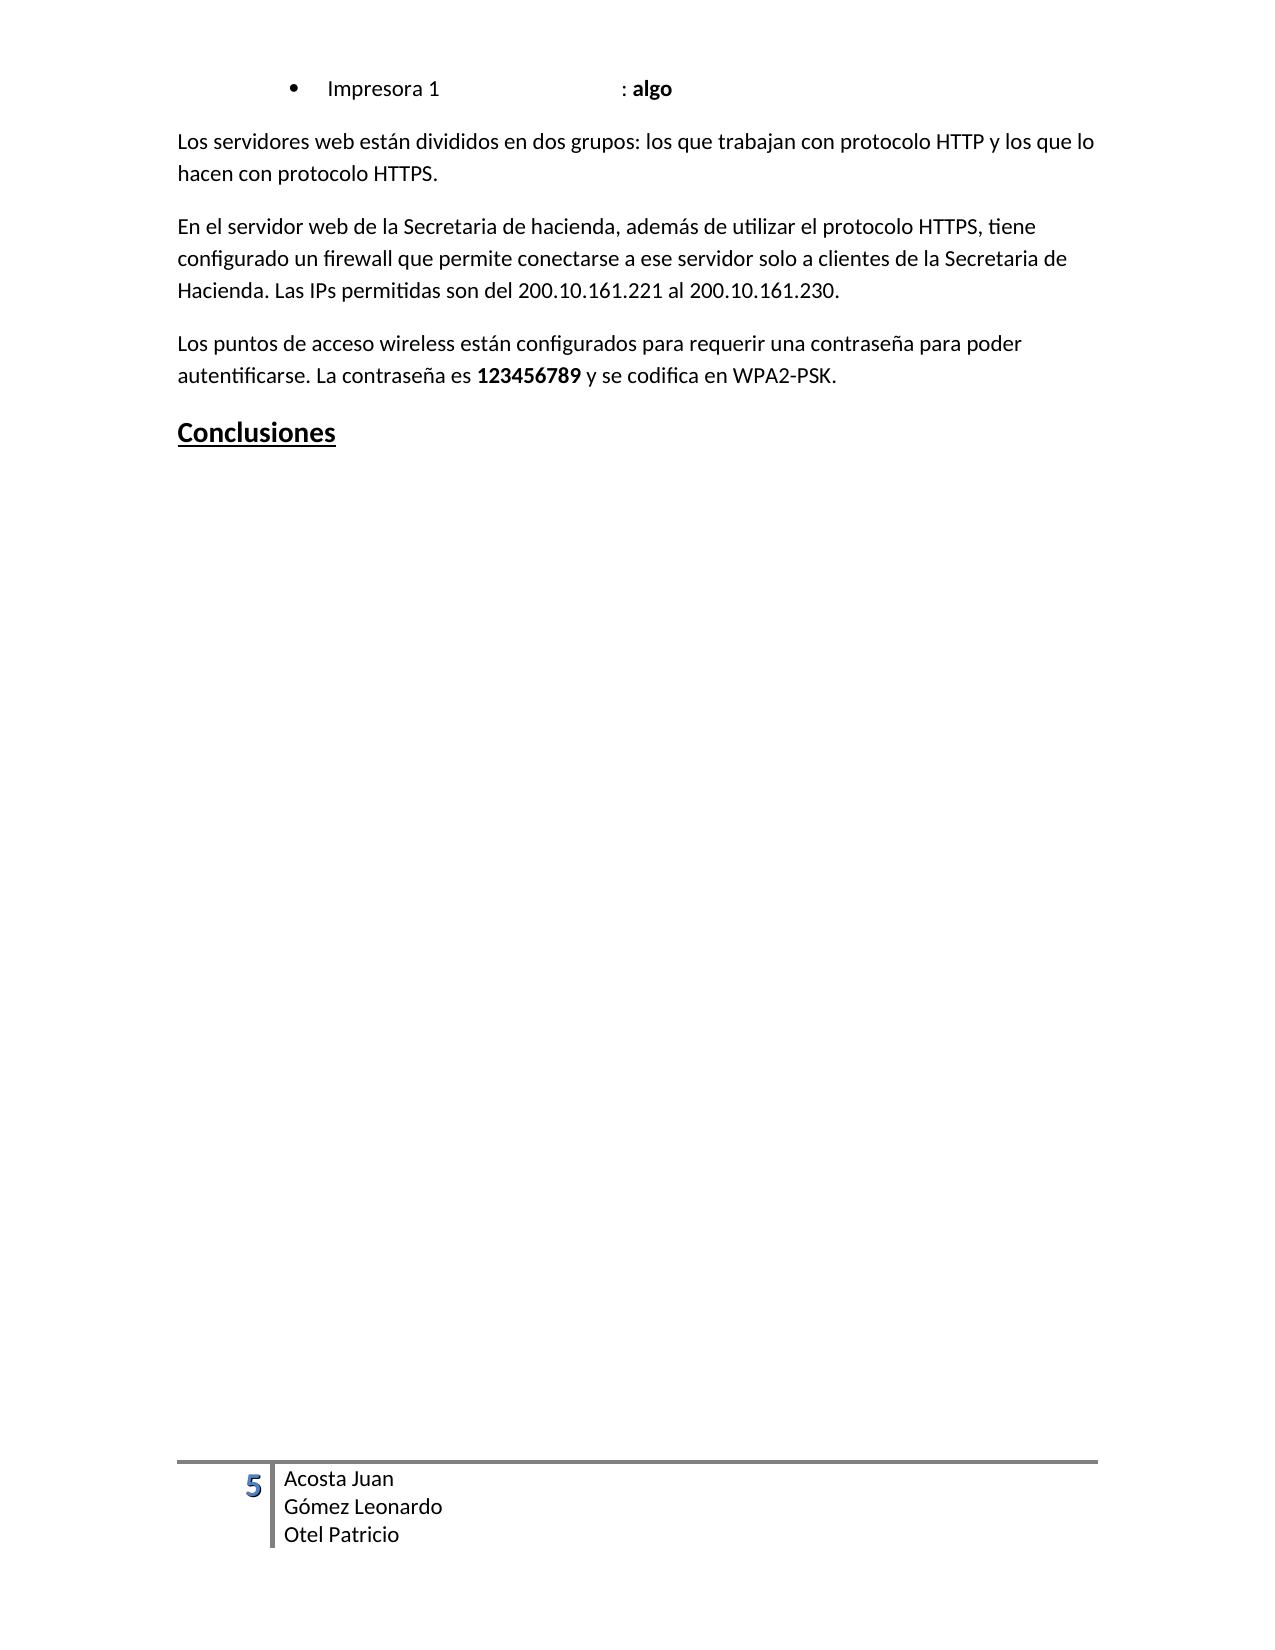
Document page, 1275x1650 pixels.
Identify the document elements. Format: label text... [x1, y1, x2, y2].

list Impresora 1 : algo [290, 74, 1098, 102]
text Los servidores web están divididos en dos grupos: los que trabajan con protocolo HTTP y los que lo hacen con protocolo HTTPS. [177, 127, 1098, 187]
text En el servidor web de la Secretaria de hacienda, además de utilizar el protocolo HTTPS, tiene configurado un firewall que permite conectarse a ese servidor solo a clientes de la Secretaria de Hacienda. Las IPs permitidas son del 200.10.161.221 al 200.10.161.230. [177, 212, 1098, 304]
text Los puntos de acceso wireless están configurados para requerir una contraseña para poder autentificarse. La contraseña es 123456789 y se codifica en WPA2-PSK. [177, 329, 1098, 389]
text Conclusiones [177, 414, 1098, 450]
